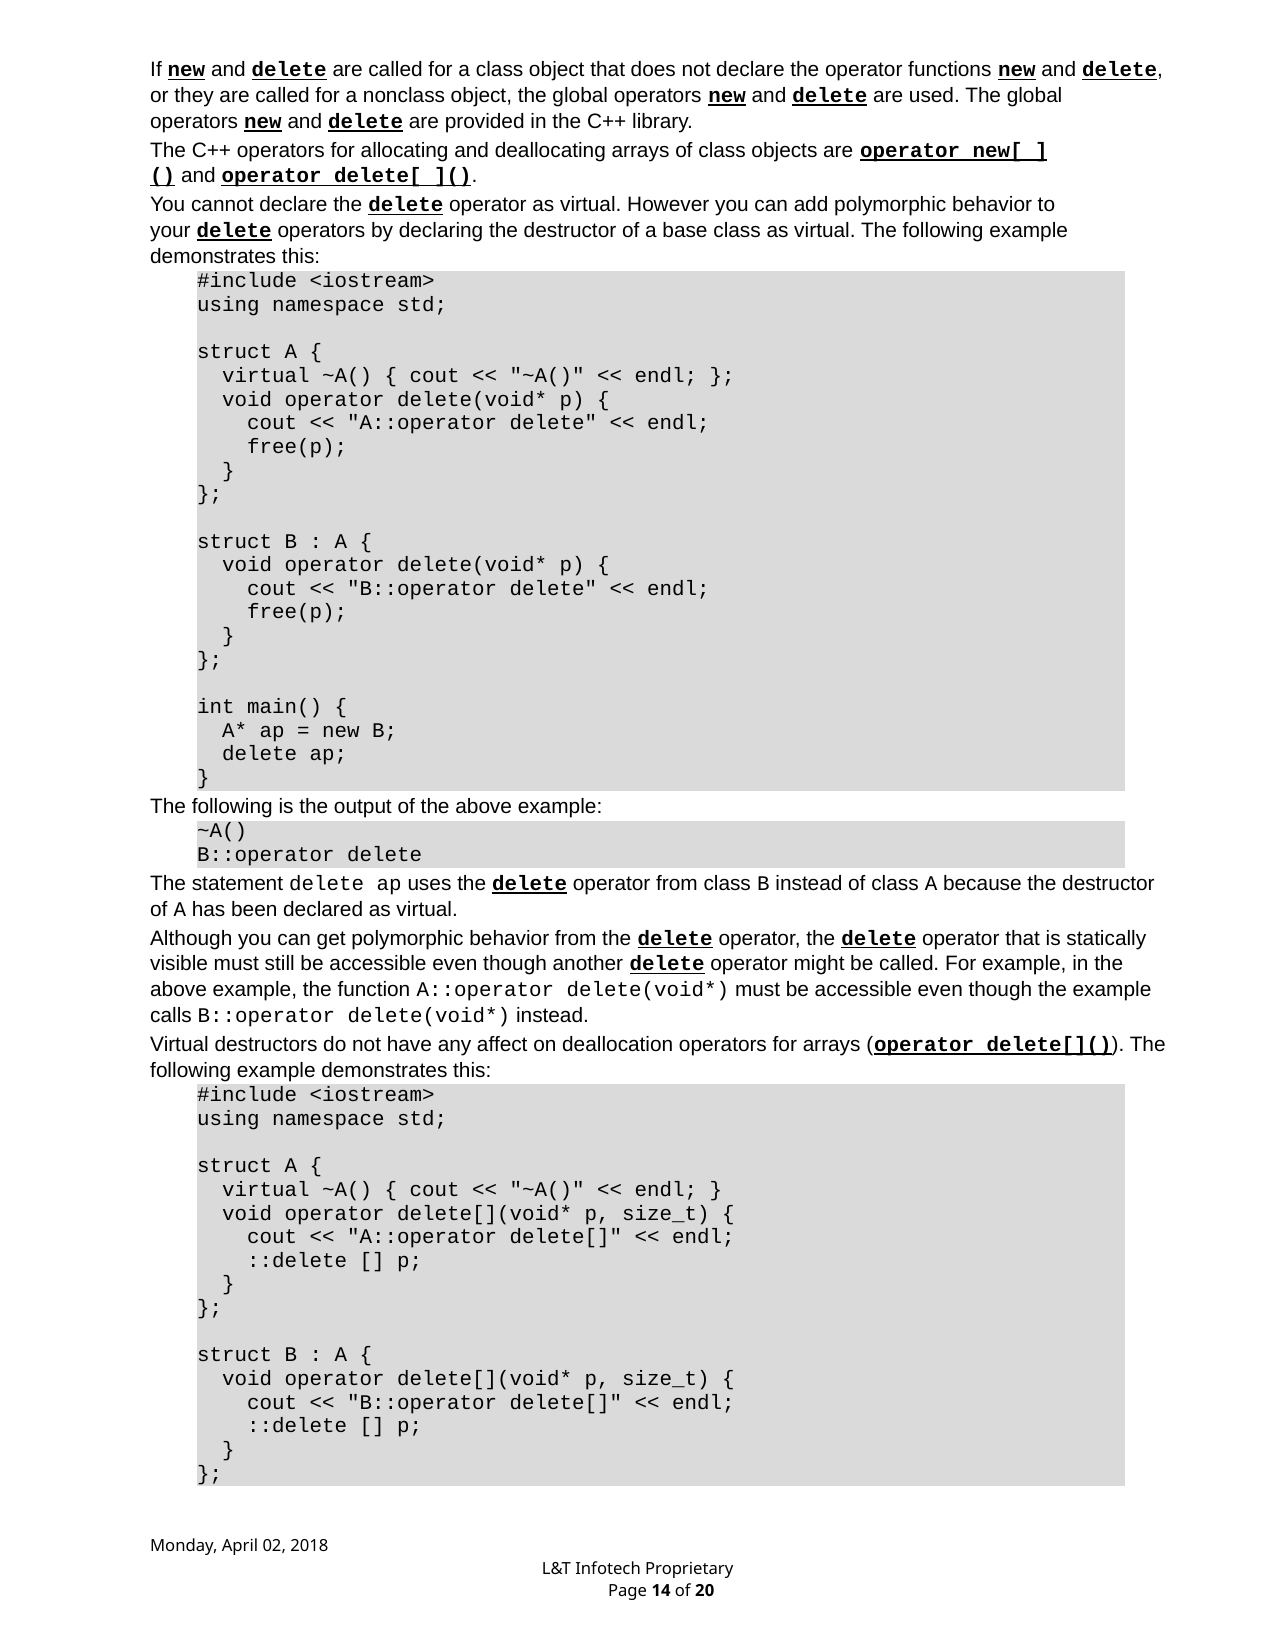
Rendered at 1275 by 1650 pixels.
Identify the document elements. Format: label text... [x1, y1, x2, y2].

text cout << "B::operator delete" << endl; [197, 578, 1125, 602]
text If new and delete are called for a class object that does not declare the operator functions new and delete, or they are called for a nonclass object, the global operators new and delete are used. The global operators new and delete are provided in the C++ library. [150, 57, 1172, 134]
text ~A() [197, 821, 1125, 844]
text Virtual destructors do not have any affect on deallocation operators for arrays (operator delete[]()). The following example demonstrates this: [150, 1032, 1172, 1081]
text The C++ operators for allocating and deallocating arrays of class objects are operator new[ ]() and operator delete[ ](). [150, 137, 1172, 189]
text void operator delete[](void* p, size_t) { [197, 1368, 1125, 1392]
text The following is the output of the above example: [150, 794, 1172, 818]
text virtual ~A() { cout << "~A()" << endl; }; [197, 365, 1125, 389]
text Although you can get polymorphic behavior from the delete operator, the delete operator that is statically visible must still be accessible even though another delete operator might be called. For example, in the above example, the function A::operator delete(void*) must be accessible even though the example calls B::operator delete(void*) instead. [150, 925, 1172, 1029]
text The statement delete ap uses the delete operator from class B instead of class A because the destructor of A has been declared as virtual. [150, 871, 1172, 922]
text ::delete [] p; [197, 1415, 1125, 1439]
text #include <iostream> [197, 1084, 1125, 1108]
text } [197, 460, 1125, 483]
text #include <iostream> [197, 271, 1125, 294]
text } [197, 1273, 1125, 1297]
text }; [197, 649, 1125, 672]
text void operator delete[](void* p, size_t) { [197, 1202, 1125, 1226]
text struct A { [197, 341, 1125, 365]
text cout << "B::operator delete[]" << endl; [197, 1392, 1125, 1415]
text ::delete [] p; [197, 1250, 1125, 1273]
text struct B : A { [197, 1344, 1125, 1368]
text using namespace std; [197, 294, 1125, 318]
text void operator delete(void* p) { [197, 389, 1125, 412]
text }; [197, 483, 1125, 507]
text }; [197, 1463, 1125, 1486]
text } [197, 767, 1125, 791]
text } [197, 625, 1125, 649]
text struct A { [197, 1155, 1125, 1179]
text free(p); [197, 436, 1125, 460]
text B::operator delete [197, 844, 1125, 868]
text cout << "A::operator delete" << endl; [197, 412, 1125, 436]
text void operator delete(void* p) { [197, 554, 1125, 578]
text cout << "A::operator delete[]" << endl; [197, 1226, 1125, 1250]
text A* ap = new B; [197, 720, 1125, 743]
text } [197, 1439, 1125, 1463]
text delete ap; [197, 743, 1125, 767]
text int main() { [197, 696, 1125, 720]
text using namespace std; [197, 1108, 1125, 1132]
text }; [197, 1297, 1125, 1321]
text virtual ~A() { cout << "~A()" << endl; } [197, 1179, 1125, 1202]
text free(p); [197, 602, 1125, 625]
text You cannot declare the delete operator as virtual. However you can add polymorphic behavior to your delete operators by declaring the destructor of a base class as virtual. The following example demonstrates this: [150, 192, 1172, 268]
text struct B : A { [197, 531, 1125, 554]
